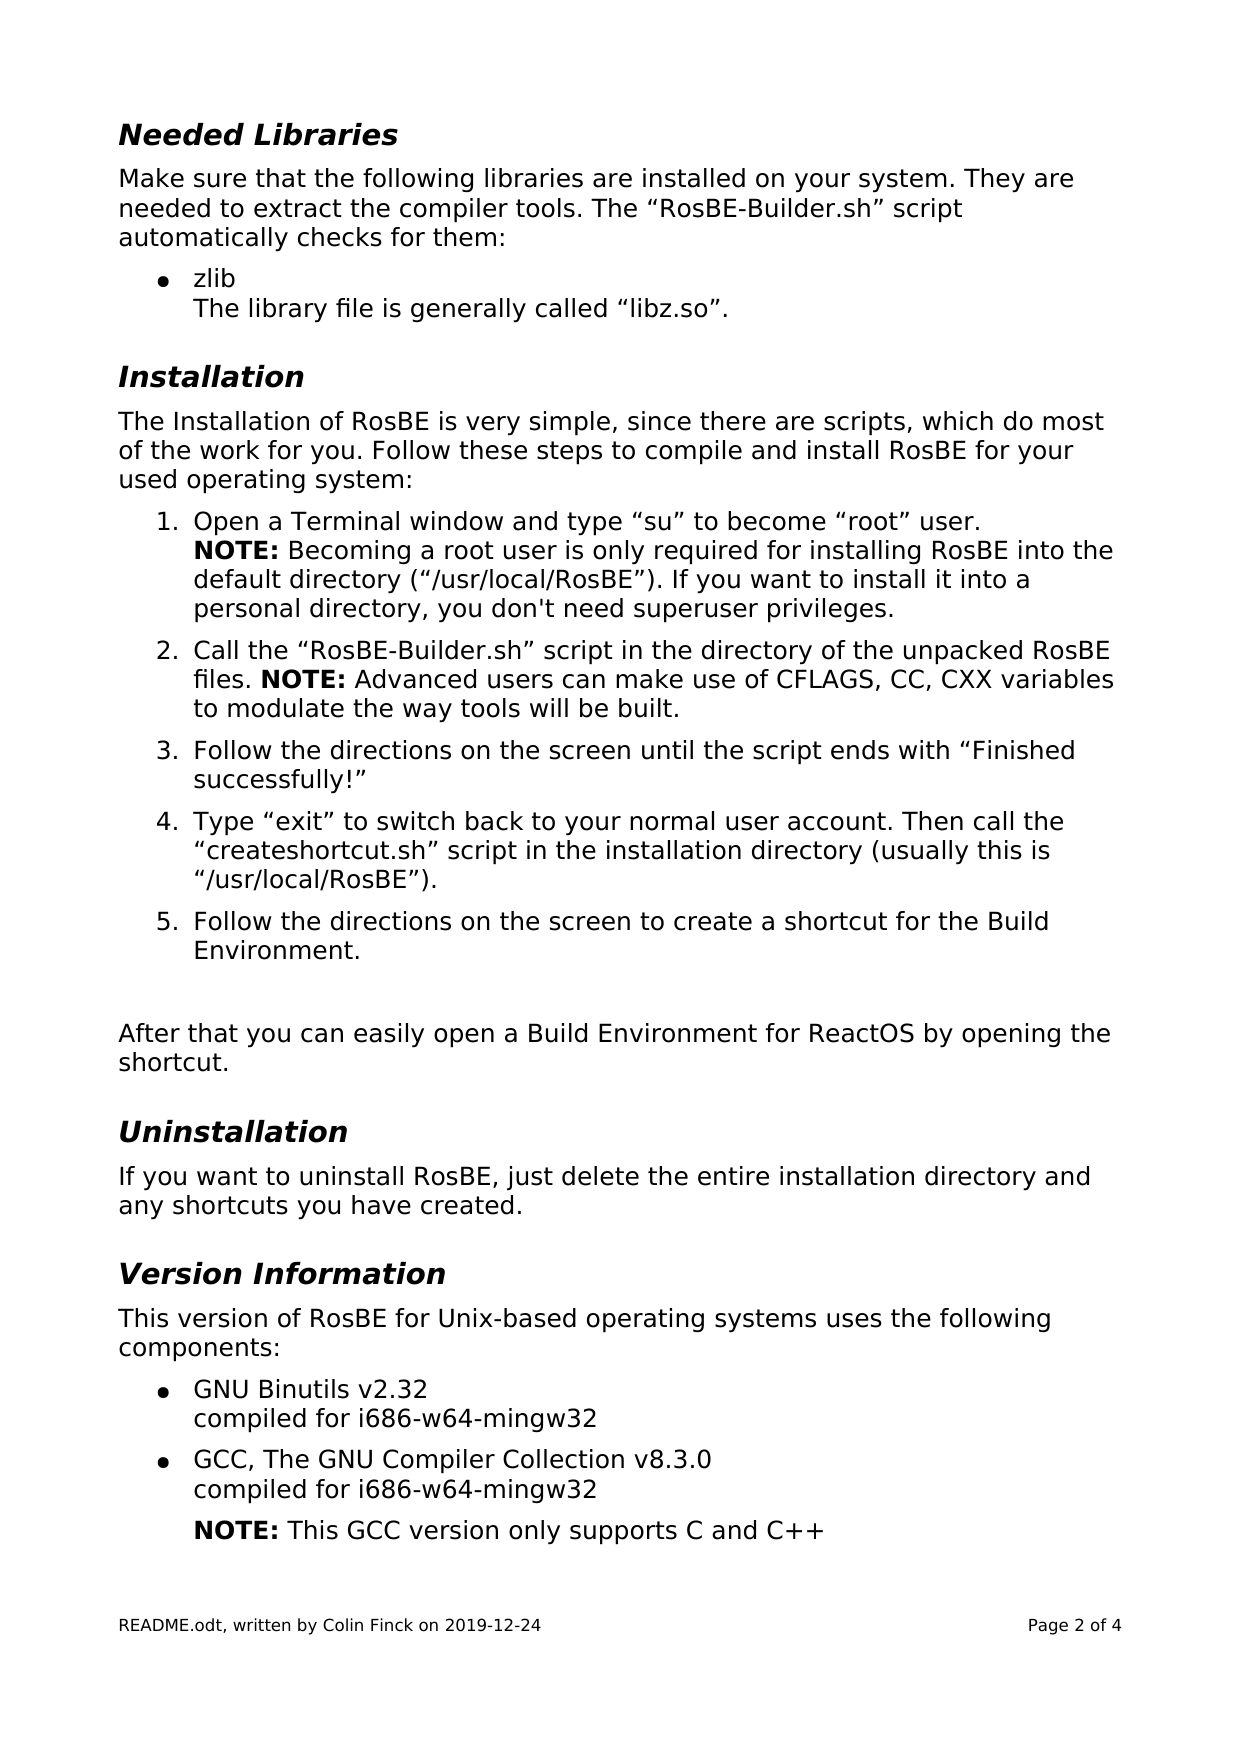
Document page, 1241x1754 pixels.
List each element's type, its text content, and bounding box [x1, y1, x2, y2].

list zlib The library file is generally called “libz.so”. [156, 264, 1122, 323]
list GCC, The GNU Compiler Collection v8.3.0 compiled for i686-w64-mingw32 [156, 1446, 1122, 1504]
list Open a Terminal window and type “su” to become “root” user. NOTE: Becoming a root user is only required for installing RosBE into the default directory (“/usr/local/RosBE”). If you want to install it into a personal directory, you don't need superuser privileges. [156, 507, 1122, 623]
text After that you can easily open a Build Environment for ReactOS by opening the shortcut. [118, 1019, 1122, 1078]
subtitle Uninstallation [118, 1115, 1122, 1149]
list GNU Binutils v2.32 compiled for i686-w64-mingw32 [156, 1375, 1122, 1433]
subtitle Version Information [118, 1257, 1122, 1291]
subtitle Needed Libraries [118, 118, 1122, 152]
list Follow the directions on the screen to create a shortcut for the Build Environment. [156, 907, 1122, 965]
text Make sure that the following libraries are installed on your system. They are needed to extract the compiler tools. The “RosBE-Builder.sh” script automatically checks for them: [118, 164, 1122, 252]
list Follow the directions on the screen until the script ends with “Finished successfully!” [156, 736, 1122, 794]
list Type “exit” to switch back to your normal user account. Then call the “createshortcut.sh” script in the installation directory (usually this is “/usr/local/RosBE”). [156, 807, 1122, 894]
text If you want to uninstall RosBE, just delete the entire installation directory and any shortcuts you have created. [118, 1162, 1122, 1220]
subtitle Installation [118, 360, 1122, 394]
list Call the “RosBE-Builder.sh” script in the directory of the unpacked RosBE files. NOTE: Advanced users can make use of CFLAGS, CC, CXX variables to modulate the way tools will be built. [156, 636, 1122, 723]
text The Installation of RosBE is very simple, since there are scripts, which do most of the work for you. Follow these steps to compile and install RosBE for your used operating system: [118, 407, 1122, 494]
list NOTE: This GCC version only supports C and C++ [156, 1516, 1122, 1546]
text This version of RosBE for Unix-based operating systems uses the following components: [118, 1304, 1122, 1362]
